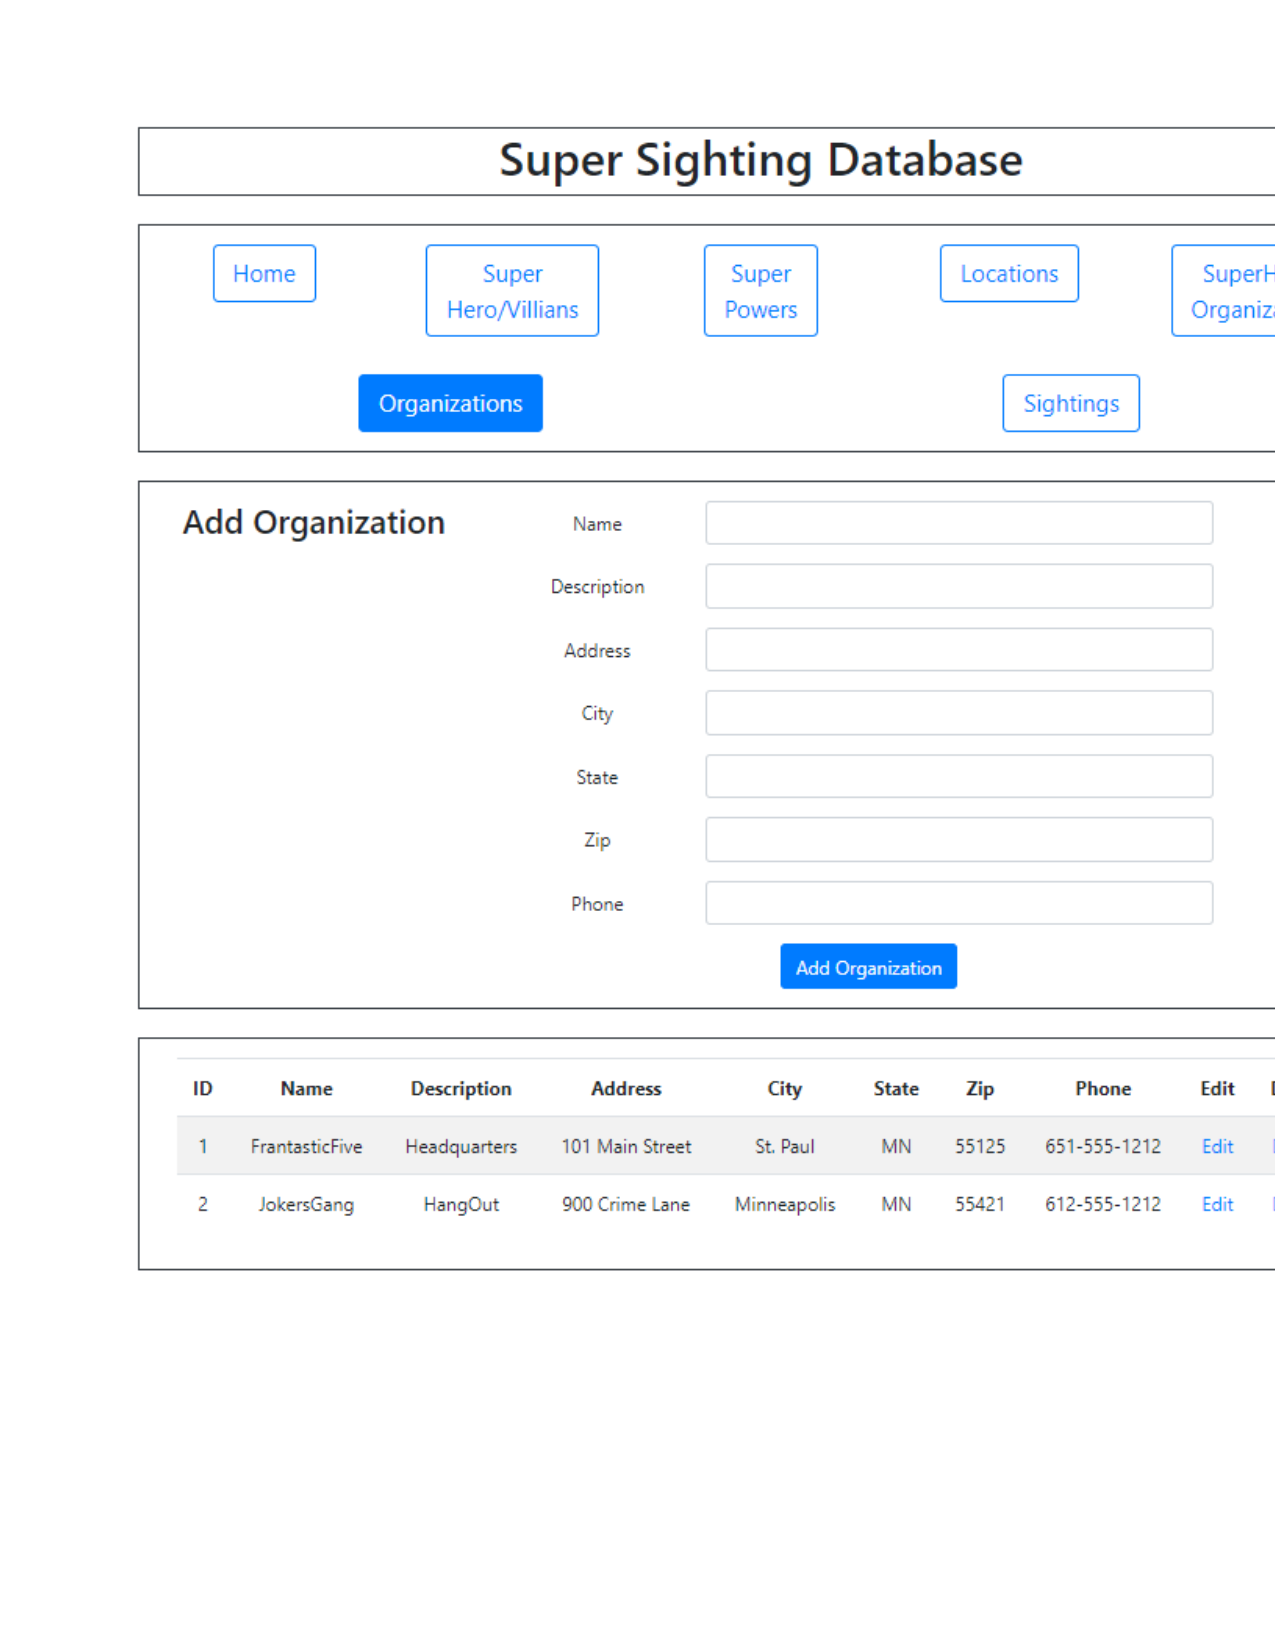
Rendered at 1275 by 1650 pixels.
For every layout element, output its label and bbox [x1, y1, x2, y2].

picture [118, 118, 1275, 1291]
